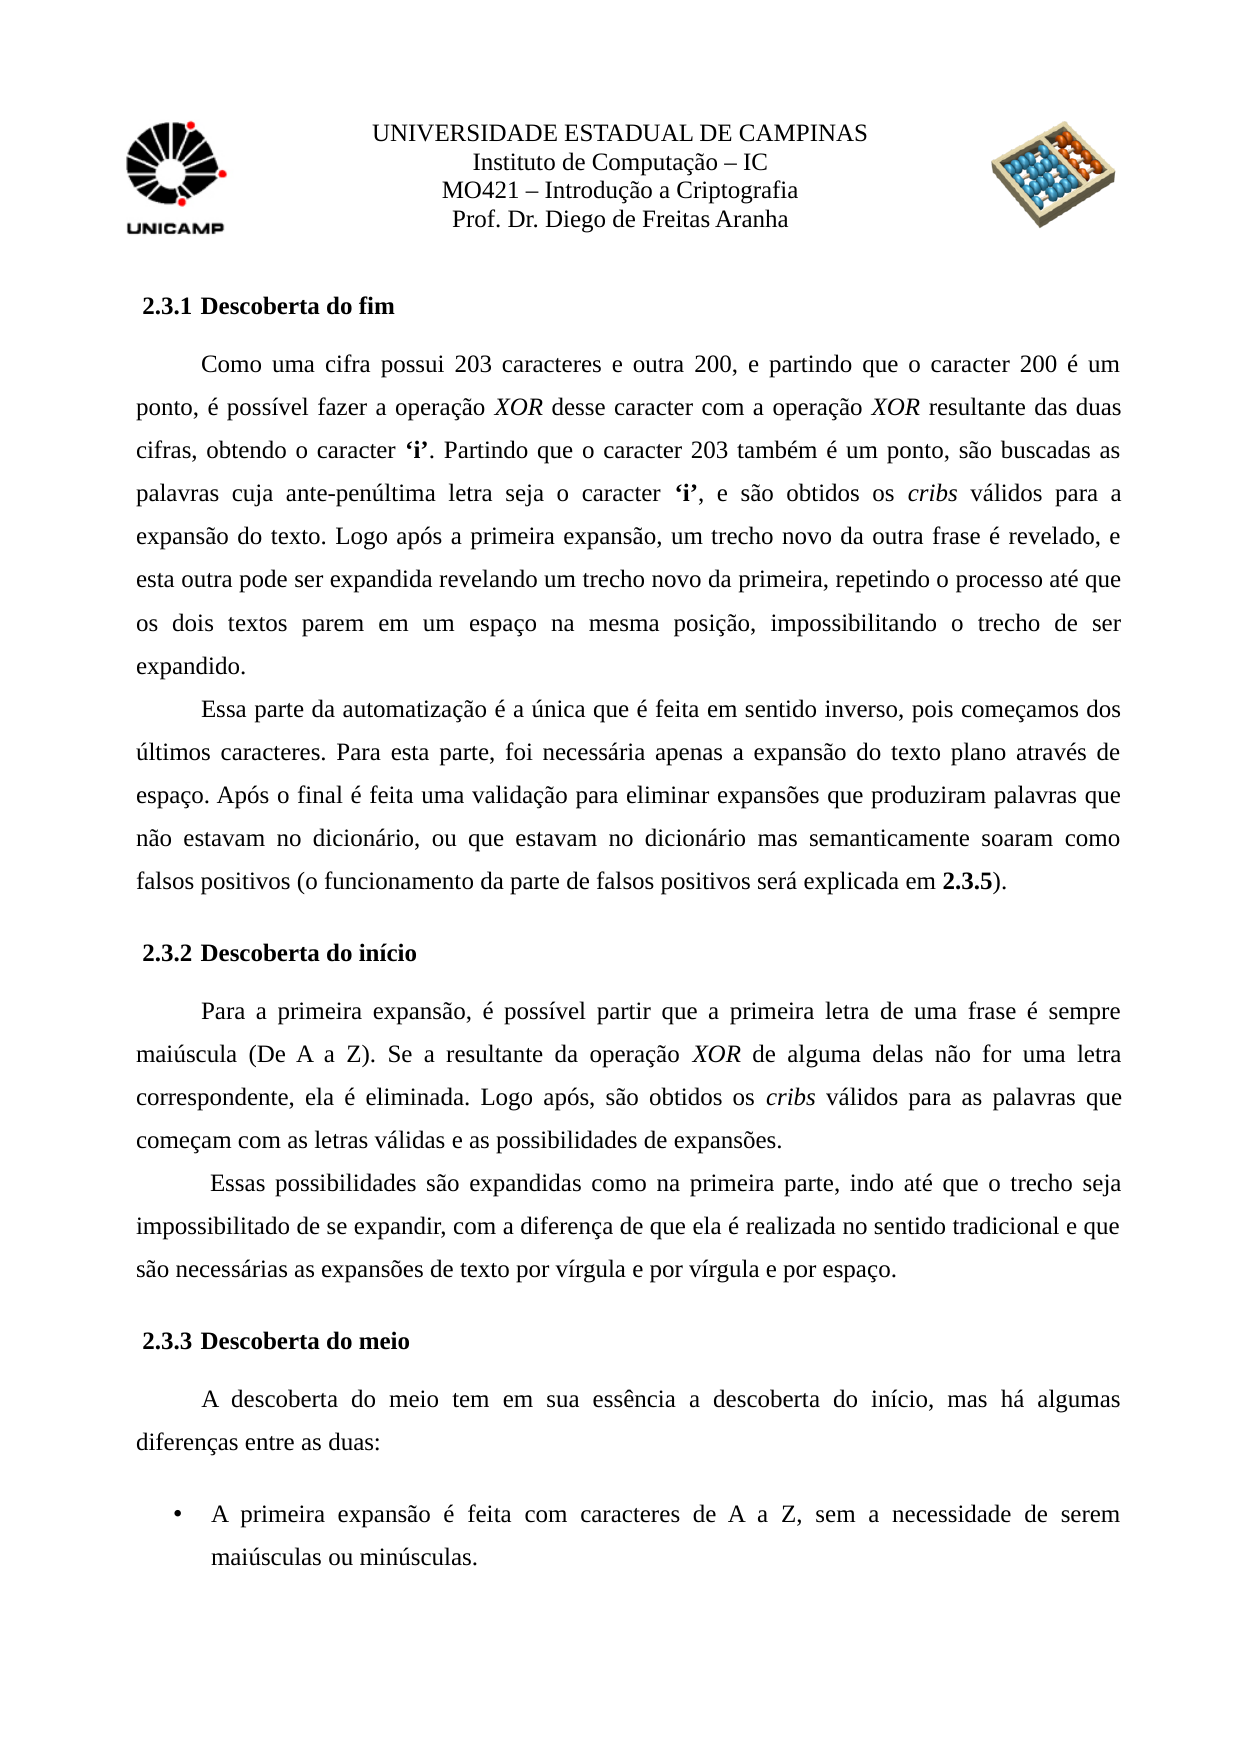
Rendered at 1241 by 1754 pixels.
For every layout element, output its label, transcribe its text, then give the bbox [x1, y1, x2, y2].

text Essas possibilidades são expandidas como na primeira parte, indo até que o trecho seja impossibilitado de se expandir, com a diferença de que ela é realizada no sentido tradicional e que são necessárias as expansões de texto por vírgula e por vírgula e por espaço. [136, 1168, 1122, 1283]
list Descoberta do meio [136, 1326, 1122, 1355]
picture [97, 111, 256, 245]
text Como uma cifra possui 203 caracteres e outra 200, e partindo que o caracter 200 é um ponto, é possível fazer a operação XOR desse caracter com a operação XOR resultante das duas cifras, obtendo o caracter ‘i’. Partindo que o caracter 203 também é um ponto, são buscadas as palavras cuja ante-penúltima letra seja o caracter ‘i’, e são obtidos os cribs válidos para a expansão do texto. Logo após a primeira expansão, um trecho novo da outra frase é revelado, e esta outra pode ser expandida revelando um trecho novo da primeira, repetindo o processo até que os dois textos parem em um espaço na mesma posição, impossibilitando o trecho de ser expandido. [136, 349, 1122, 679]
list A primeira expansão é feita com caracteres de A a Z, sem a necessidade de serem maiúsculas ou minúsculas. [173, 1499, 1122, 1571]
text A descoberta do meio tem em sua essência a descoberta do início, mas há algumas diferenças entre as duas: [136, 1384, 1122, 1456]
list Descoberta do início [136, 938, 1122, 967]
picture [987, 117, 1119, 230]
text Essa parte da automatização é a única que é feita em sentido inverso, pois começamos dos últimos caracteres. Para esta parte, foi necessária apenas a expansão do texto plano através de espaço. Após o final é feita uma validação para eliminar expansões que produziram palavras que não estavam no dicionário, ou que estavam no dicionário mas semanticamente soaram como falsos positivos (o funcionamento da parte de falsos positivos será explicada em 2.3.5). [136, 694, 1122, 895]
list Descoberta do fim [136, 291, 1122, 320]
text Para a primeira expansão, é possível partir que a primeira letra de uma frase é sempre maiúscula (De A a Z). Se a resultante da operação XOR de alguma delas não for uma letra correspondente, ela é eliminada. Logo após, são obtidos os cribs válidos para as palavras que começam com as letras válidas e as possibilidades de expansões. [136, 996, 1122, 1154]
